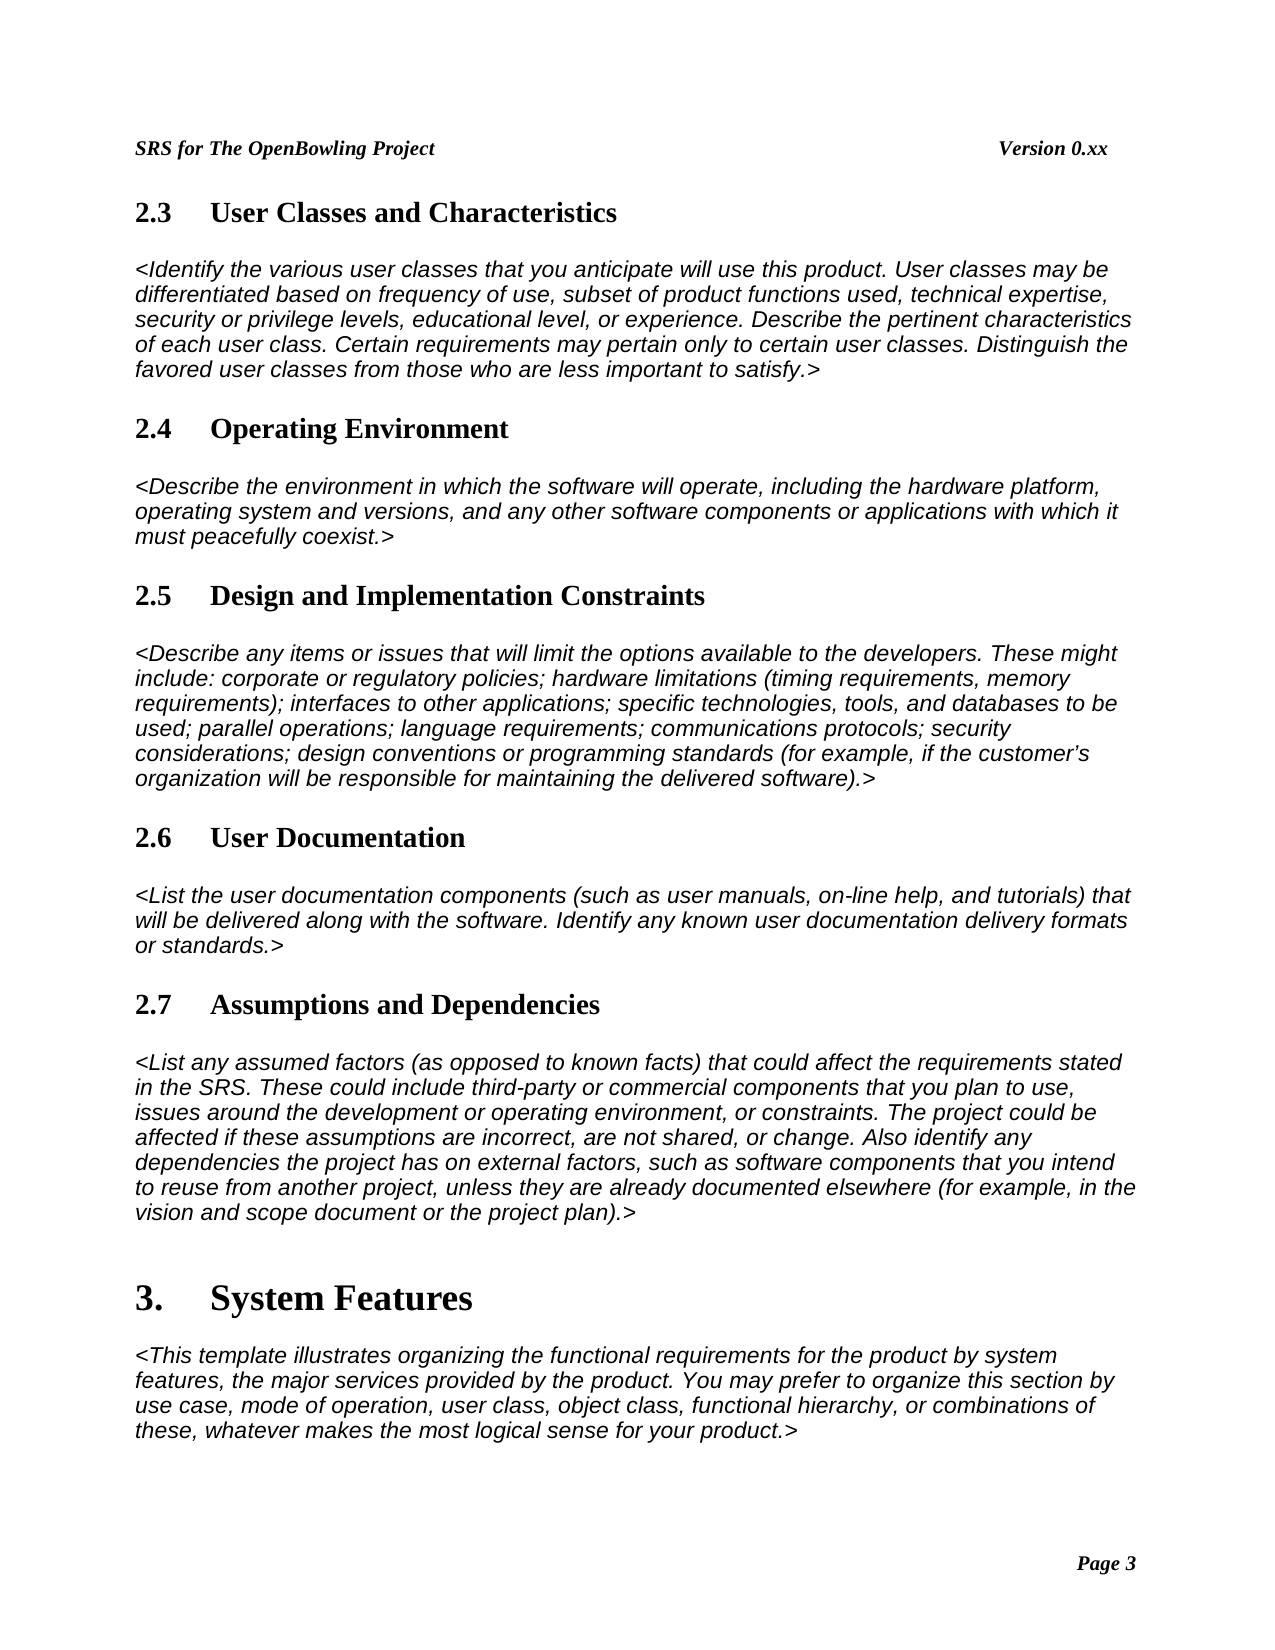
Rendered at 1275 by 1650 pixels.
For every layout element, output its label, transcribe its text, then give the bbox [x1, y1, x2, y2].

text <List any assumed factors (as opposed to known facts) that could affect the requirements stated in the SRS. These could include third-party or commercial components that you plan to use, issues around the development or operating environment, or constraints. The project could be affected if these assumptions are incorrect, are not shared, or change. Also identify any dependencies the project has on external factors, such as software components that you intend to reuse from another project, unless they are already documented elsewhere (for example, in the vision and scope document or the project plan).> [135, 1050, 1140, 1225]
text <This template illustrates organizing the functional requirements for the product by system features, the major services provided by the product. You may prefer to organize this section by use case, mode of operation, user class, object class, functional hierarchy, or combinations of these, whatever makes the most logical sense for your product.> [135, 1343, 1140, 1443]
subtitle User Classes and Characteristics [135, 195, 1140, 228]
subtitle Operating Environment [135, 412, 1140, 445]
text <Describe any items or issues that will limit the options available to the developers. These might include: corporate or regulatory policies; hardware limitations (timing requirements, memory requirements); interfaces to other applications; specific technologies, tools, and databases to be used; parallel operations; language requirements; communications protocols; security considerations; design conventions or programming standards (for example, if the customer’s organization will be responsible for maintaining the delivered software).> [135, 641, 1140, 791]
subtitle Design and Implementation Constraints [135, 579, 1140, 612]
text <List the user documentation components (such as user manuals, on-line help, and tutorials) that will be delivered along with the software. Identify any known user documentation delivery formats or standards.> [135, 883, 1140, 958]
subtitle System Features [135, 1275, 1140, 1318]
text <Describe the environment in which the software will operate, including the hardware platform, operating system and versions, and any other software components or applications with which it must peacefully coexist.> [135, 474, 1140, 549]
text <Identify the various user classes that you anticipate will use this product. User classes may be differentiated based on frequency of use, subset of product functions used, technical expertise, security or privilege levels, educational level, or experience. Describe the pertinent characteristics of each user class. Certain requirements may pertain only to certain user classes. Distinguish the favored user classes from those who are less important to satisfy.> [135, 258, 1140, 383]
subtitle User Documentation [135, 821, 1140, 854]
subtitle Assumptions and Dependencies [135, 987, 1140, 1021]
